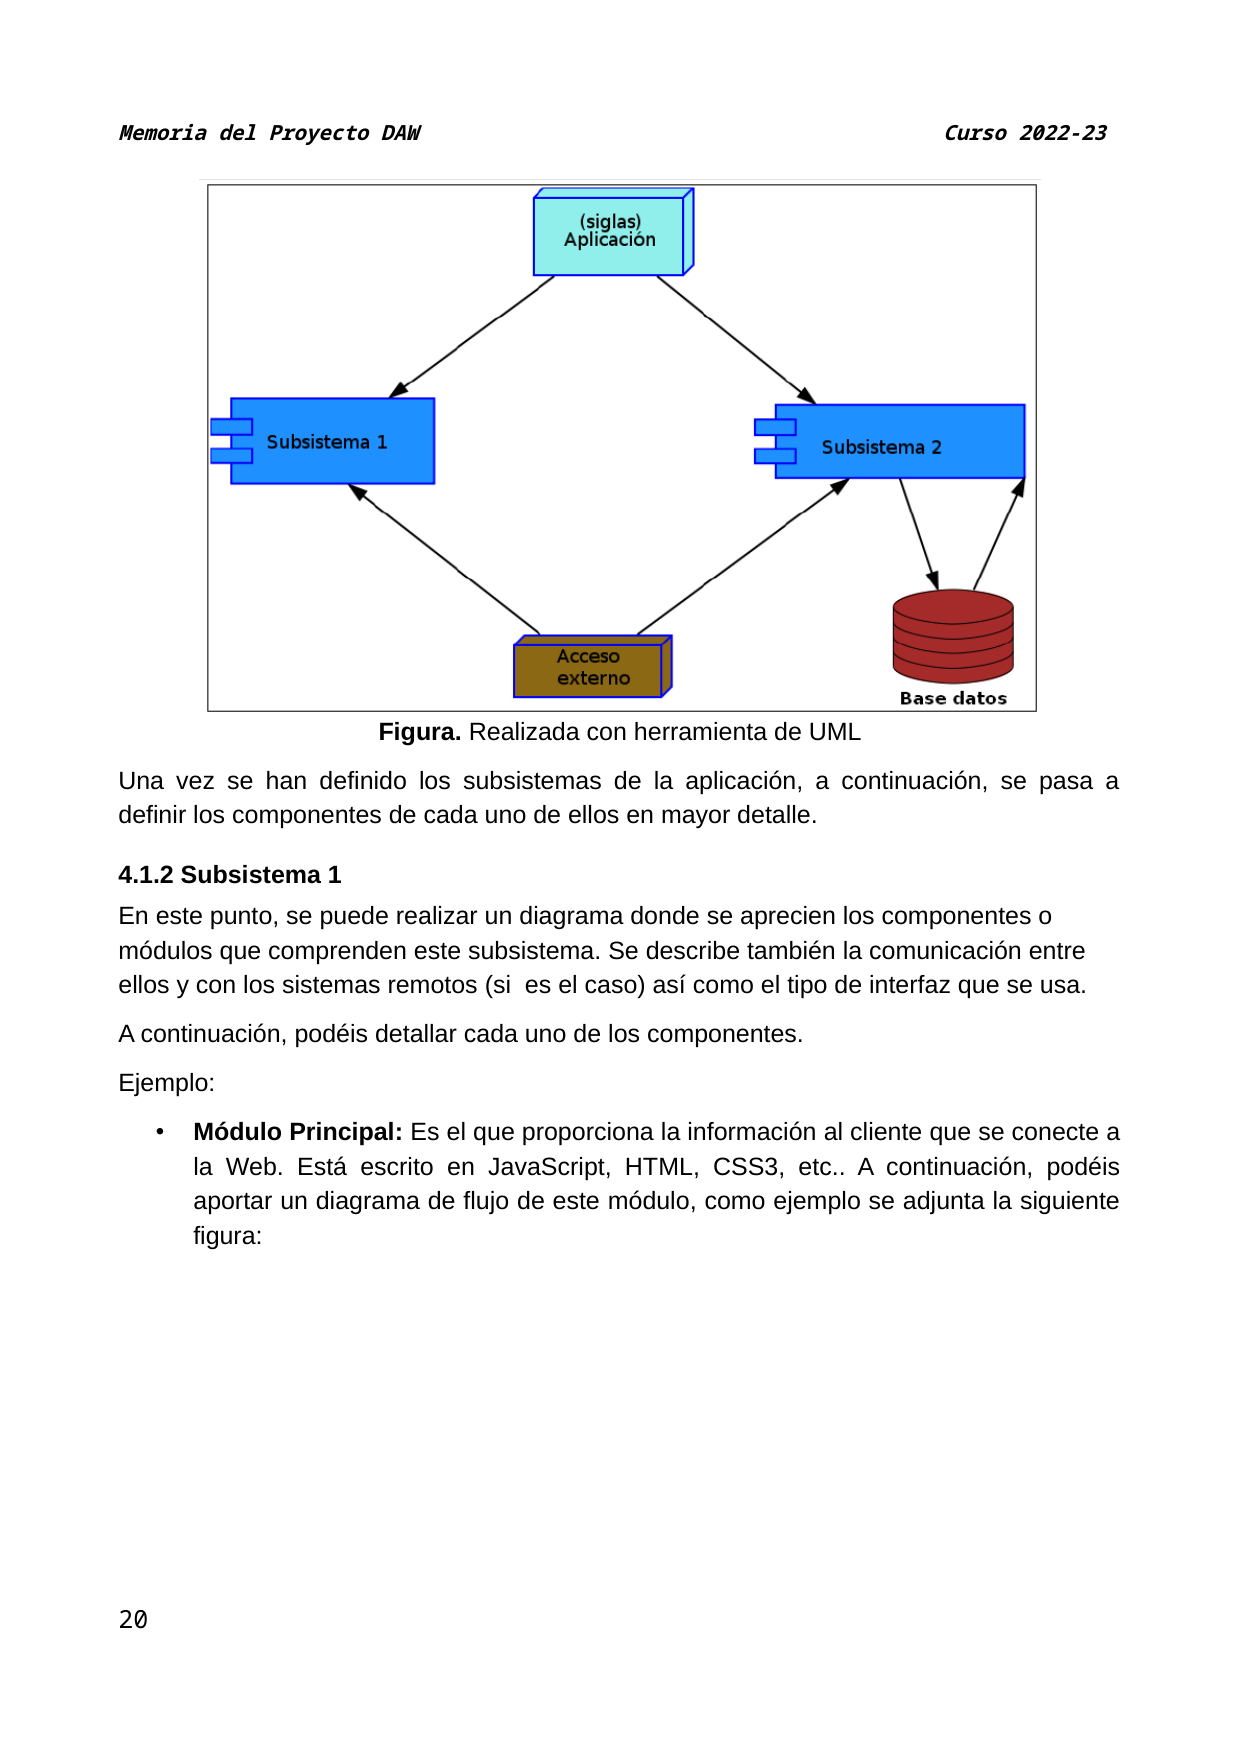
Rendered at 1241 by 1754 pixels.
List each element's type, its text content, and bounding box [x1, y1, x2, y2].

text Figura. Realizada con herramienta de UML [118, 177, 1122, 746]
text En este punto, se puede realizar un diagrama donde se aprecien los componentes o módulos que comprenden este subsistema. Se describe también la comunicación entre ellos y con los sistemas remotos (si es el caso) así como el tipo de interfaz que se usa. [118, 901, 1122, 999]
subtitle 4.1.2 Subsistema 1 [118, 860, 1122, 889]
list Módulo Principal: Es el que proporciona la información al cliente que se conecte a la Web. Está escrito en JavaScript, HTML, CSS3, etc.. A continuación, podéis aportar un diagrama de flujo de este módulo, como ejemplo se adjunta la siguiente figura: [156, 1117, 1122, 1249]
text A continuación, podéis detallar cada uno de los componentes. [118, 1019, 1122, 1048]
picture [199, 177, 1042, 717]
text Ejemplo: [118, 1068, 1122, 1097]
text Una vez se han definido los subsistemas de la aplicación, a continuación, se pasa a definir los componentes de cada uno de ellos en mayor detalle. [118, 766, 1122, 829]
